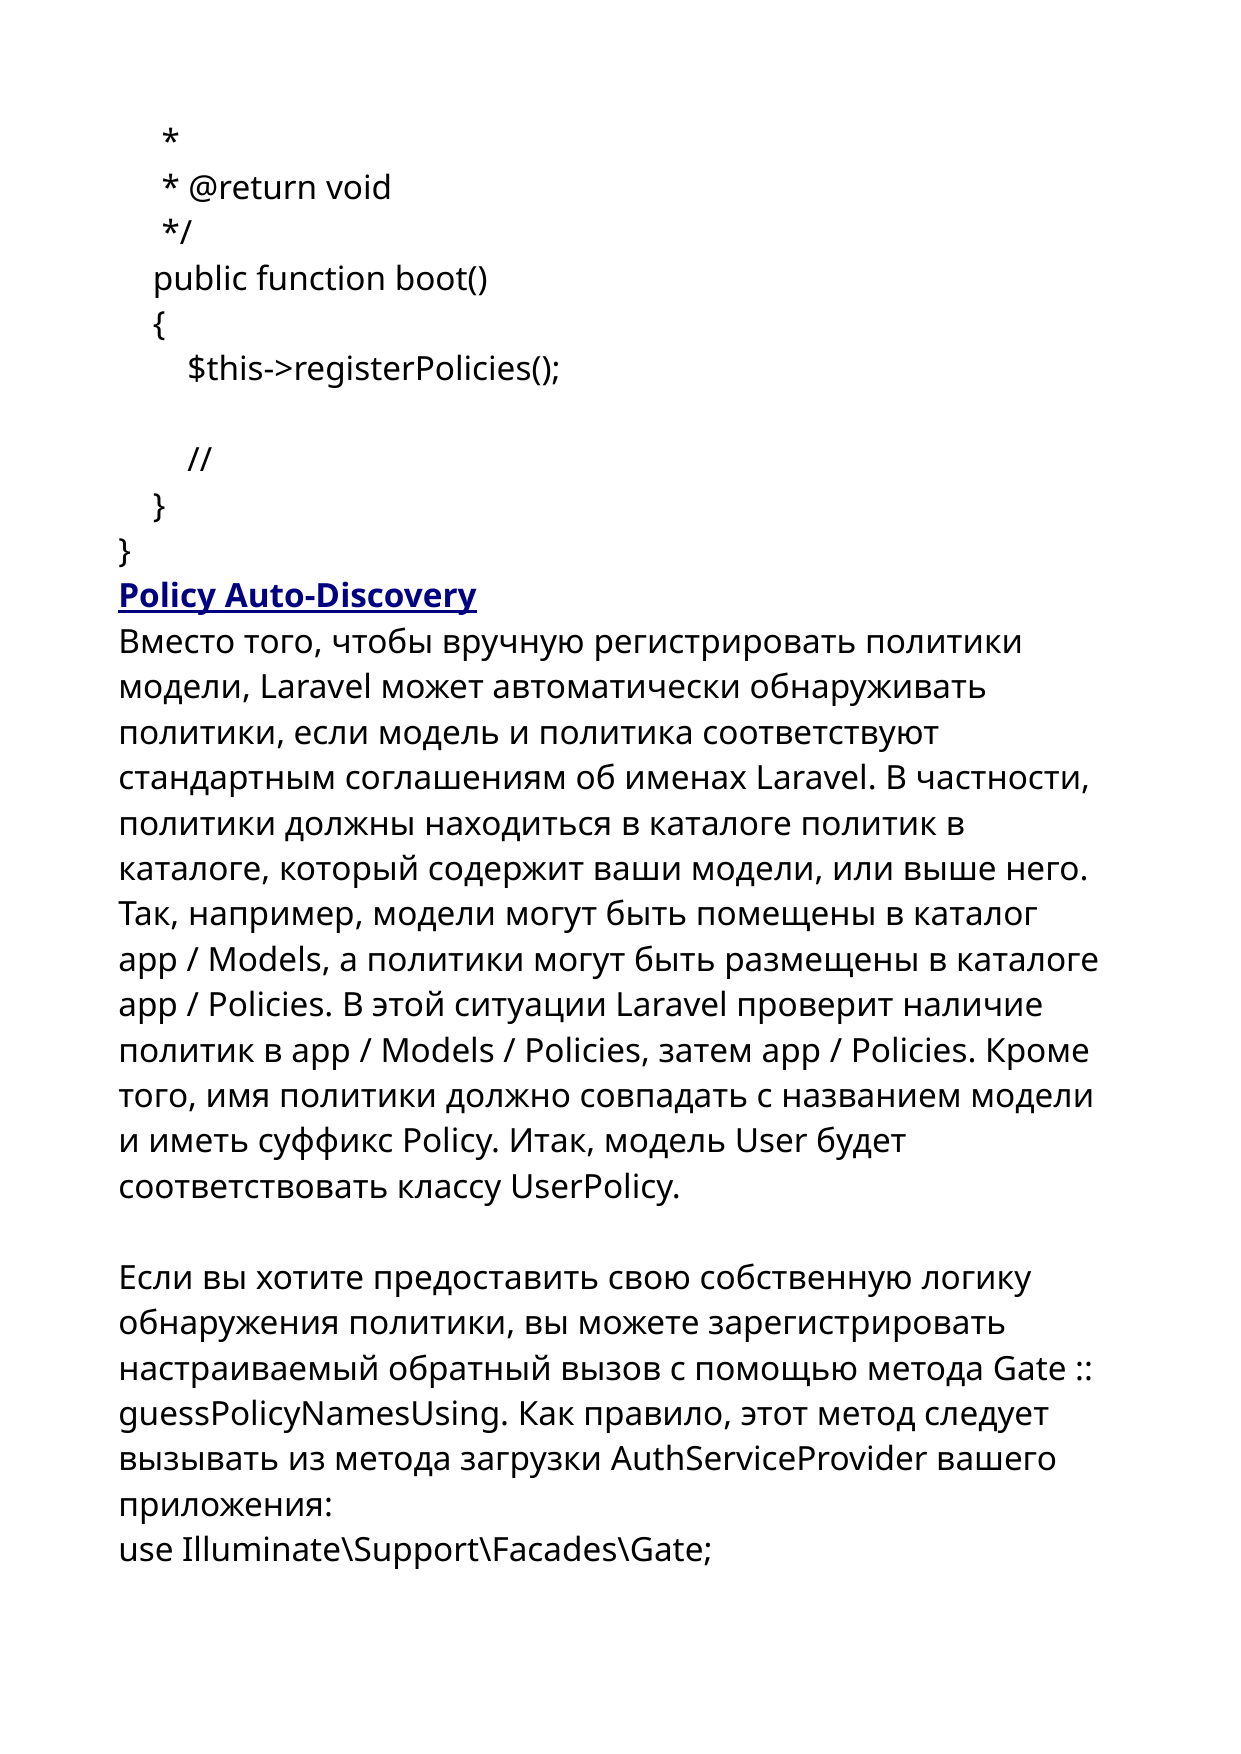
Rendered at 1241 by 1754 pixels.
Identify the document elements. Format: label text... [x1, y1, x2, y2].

text * @return void [118, 163, 1122, 209]
text Вместо того, чтобы вручную регистрировать политики модели, Laravel может автоматически обнаруживать политики, если модель и политика соответствуют стандартным соглашениям об именах Laravel. В частности, политики должны находиться в каталоге политик в каталоге, который содержит ваши модели, или выше него. Так, например, модели могут быть помещены в каталог app / Models, а политики могут быть размещены в каталоге app / Policies. В этой ситуации Laravel проверит наличие политик в app / Models / Policies, затем app / Policies. Кроме того, имя политики должно совпадать с названием модели и иметь суффикс Policy. Итак, модель User будет соответствовать классу UserPolicy. Если вы хотите предоставить свою собственную логику обнаружения политики, вы можете зарегистрировать настраиваемый обратный вызов с помощью метода Gate :: guessPolicyNamesUsing. Как правило, этот метод следует вызывать из метода загрузки AuthServiceProvider вашего приложения: [118, 618, 1122, 1526]
text { [118, 300, 1122, 345]
subtitle Policy Auto-Discovery [118, 572, 1122, 618]
text */ [118, 209, 1122, 254]
text use Illuminate\Support\Facades\Gate; [118, 1526, 1122, 1571]
text // [118, 436, 1122, 481]
text $this->registerPolicies(); [118, 345, 1122, 391]
text } [118, 527, 1122, 572]
text } [118, 481, 1122, 527]
text * [118, 118, 1122, 163]
text public function boot() [118, 254, 1122, 300]
